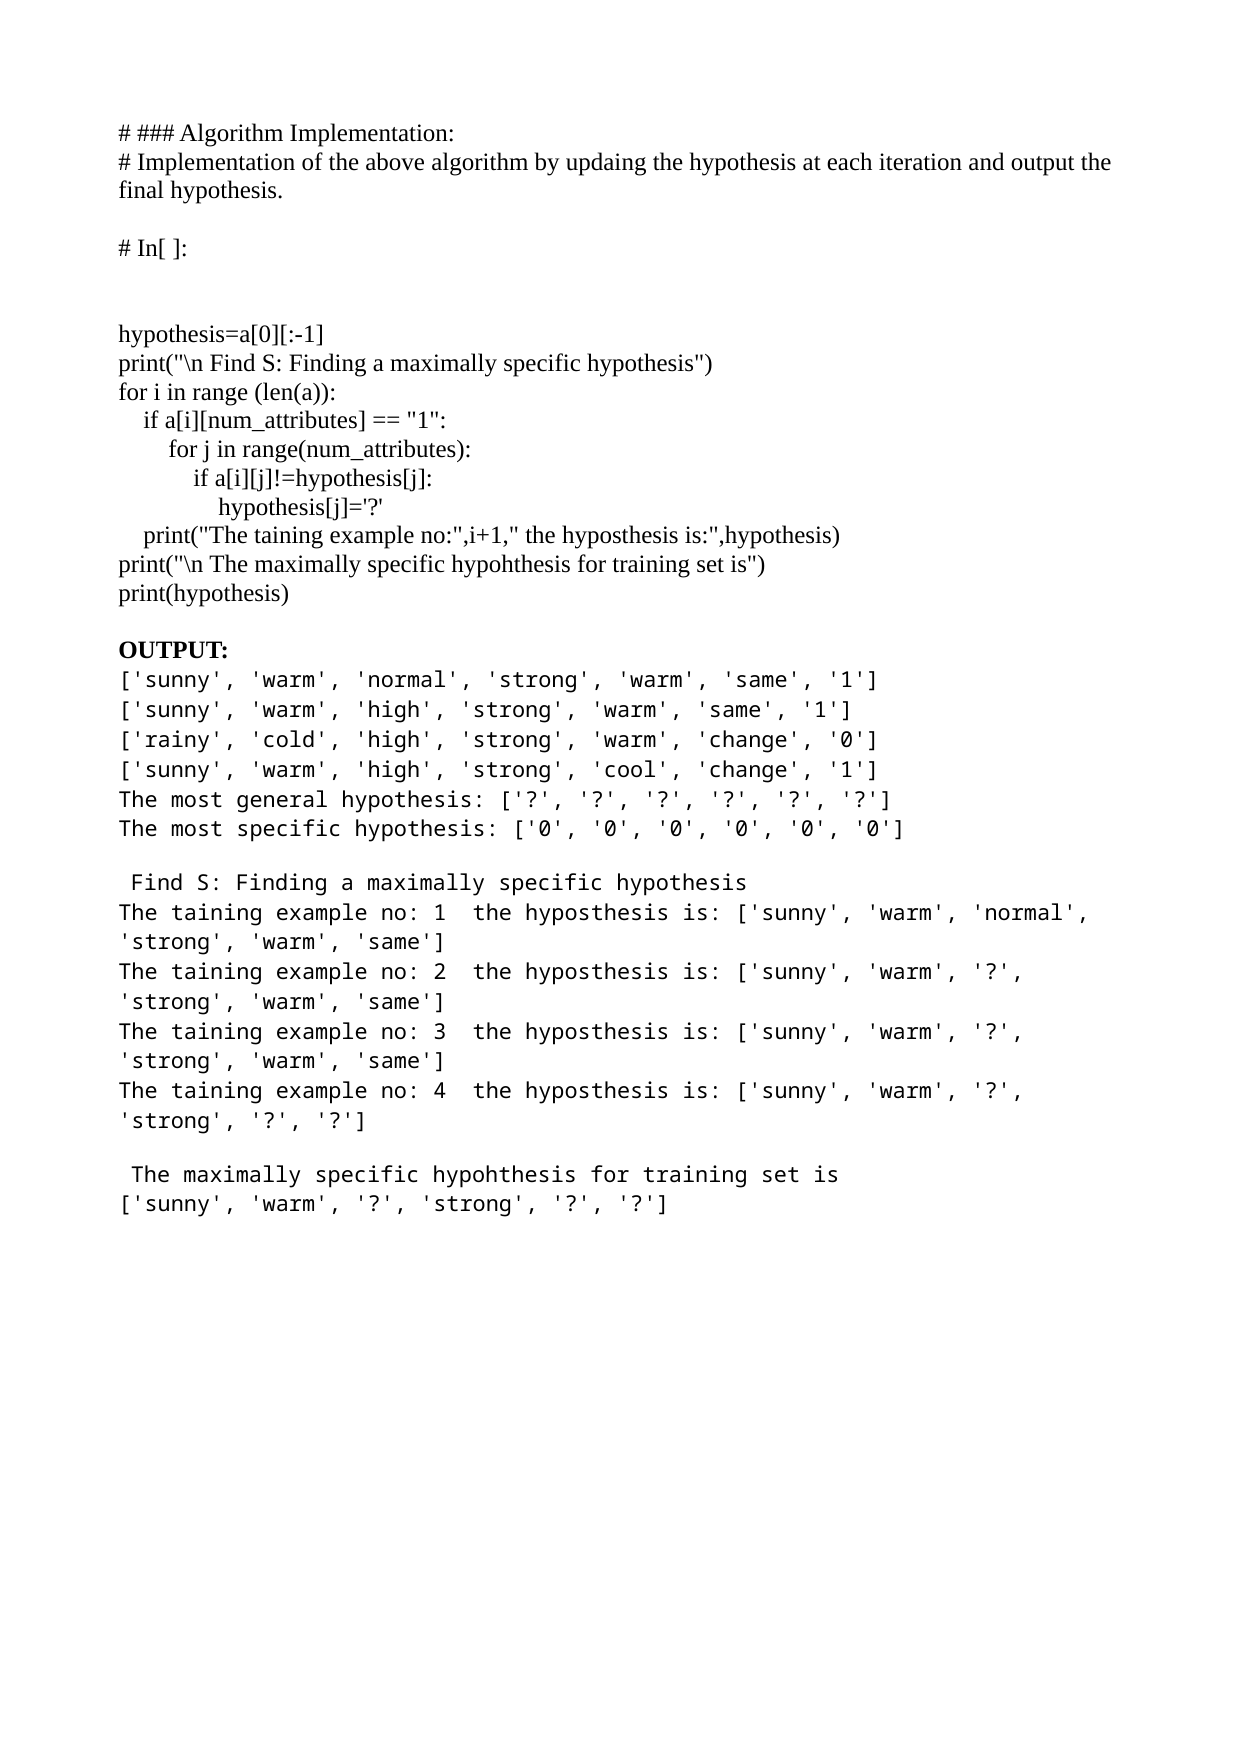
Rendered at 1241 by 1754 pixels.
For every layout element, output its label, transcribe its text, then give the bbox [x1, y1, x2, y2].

text # In[ ]: [118, 233, 1122, 262]
text The taining example no: 1 the hyposthesis is: ['sunny', 'warm', 'normal', 'strong', 'warm', 'same'] [118, 897, 1122, 956]
text # ### Algorithm Implementation: [118, 118, 1122, 147]
text hypothesis[j]='?' [118, 492, 1122, 521]
text print("\n The maximally specific hypohthesis for training set is") [118, 549, 1122, 578]
text print("The taining example no:",i+1," the hyposthesis is:",hypothesis) [118, 521, 1122, 549]
text Find S: Finding a maximally specific hypothesis [118, 867, 1122, 897]
text The maximally specific hypohthesis for training set is [118, 1158, 1122, 1188]
text for j in range(num_attributes): [118, 434, 1122, 463]
text if a[i][num_attributes] == "1": [118, 406, 1122, 434]
text ['sunny', 'warm', '?', 'strong', '?', '?'] [118, 1188, 1122, 1218]
text The taining example no: 3 the hyposthesis is: ['sunny', 'warm', '?', 'strong', 'warm', 'same'] [118, 1016, 1122, 1075]
text The taining example no: 2 the hyposthesis is: ['sunny', 'warm', '?', 'strong', 'warm', 'same'] [118, 956, 1122, 1016]
text The most general hypothesis: ['?', '?', '?', '?', '?', '?'] [118, 783, 1122, 813]
text hypothesis=a[0][:-1] [118, 319, 1122, 348]
text The taining example no: 4 the hyposthesis is: ['sunny', 'warm', '?', 'strong', '?', '?'] [118, 1075, 1122, 1135]
text for i in range (len(a)): [118, 377, 1122, 406]
text print(hypothesis) [118, 578, 1122, 607]
text OUTPUT: [118, 636, 1122, 664]
text ['rainy', 'cold', 'high', 'strong', 'warm', 'change', '0'] [118, 724, 1122, 754]
text if a[i][j]!=hypothesis[j]: [118, 463, 1122, 492]
text ['sunny', 'warm', 'high', 'strong', 'cool', 'change', '1'] [118, 754, 1122, 783]
text ['sunny', 'warm', 'high', 'strong', 'warm', 'same', '1'] [118, 694, 1122, 724]
text The most specific hypothesis: ['0', '0', '0', '0', '0', '0'] [118, 813, 1122, 843]
text ['sunny', 'warm', 'normal', 'strong', 'warm', 'same', '1'] [118, 664, 1122, 694]
text print("\n Find S: Finding a maximally specific hypothesis") [118, 348, 1122, 377]
text # Implementation of the above algorithm by updaing the hypothesis at each iteration and output the final hypothesis. [118, 147, 1122, 204]
